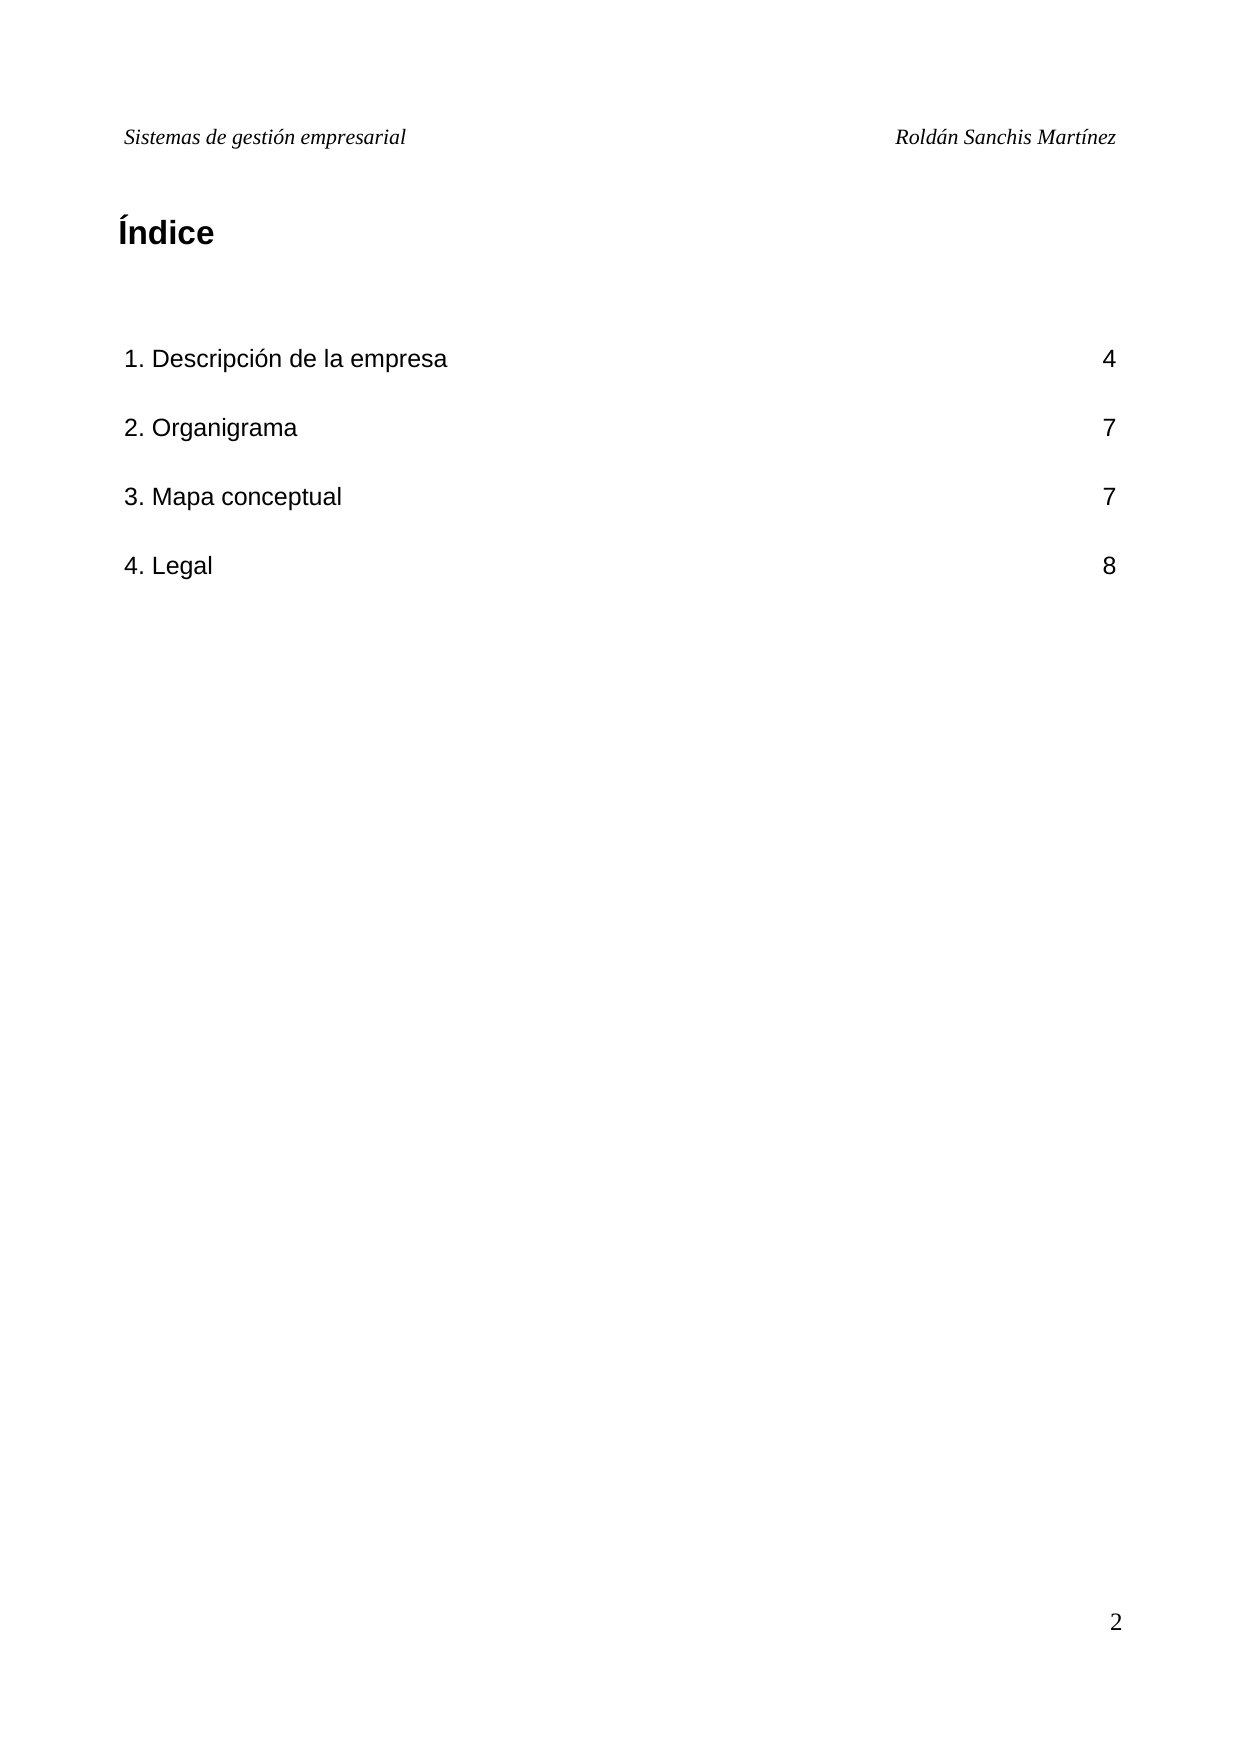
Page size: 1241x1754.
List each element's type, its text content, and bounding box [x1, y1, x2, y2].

table_header 7 [621, 408, 1122, 447]
table_header 8 [621, 546, 1122, 586]
table_header 4. Legal [119, 546, 620, 586]
table_header 7 [621, 477, 1122, 516]
table_header 2. Organigrama [119, 408, 620, 447]
table_header 3. Mapa conceptual [119, 477, 620, 516]
table_header 1. Descripción de la empresa [119, 339, 620, 378]
text Índice [118, 213, 1122, 252]
table_header 4 [621, 339, 1122, 378]
